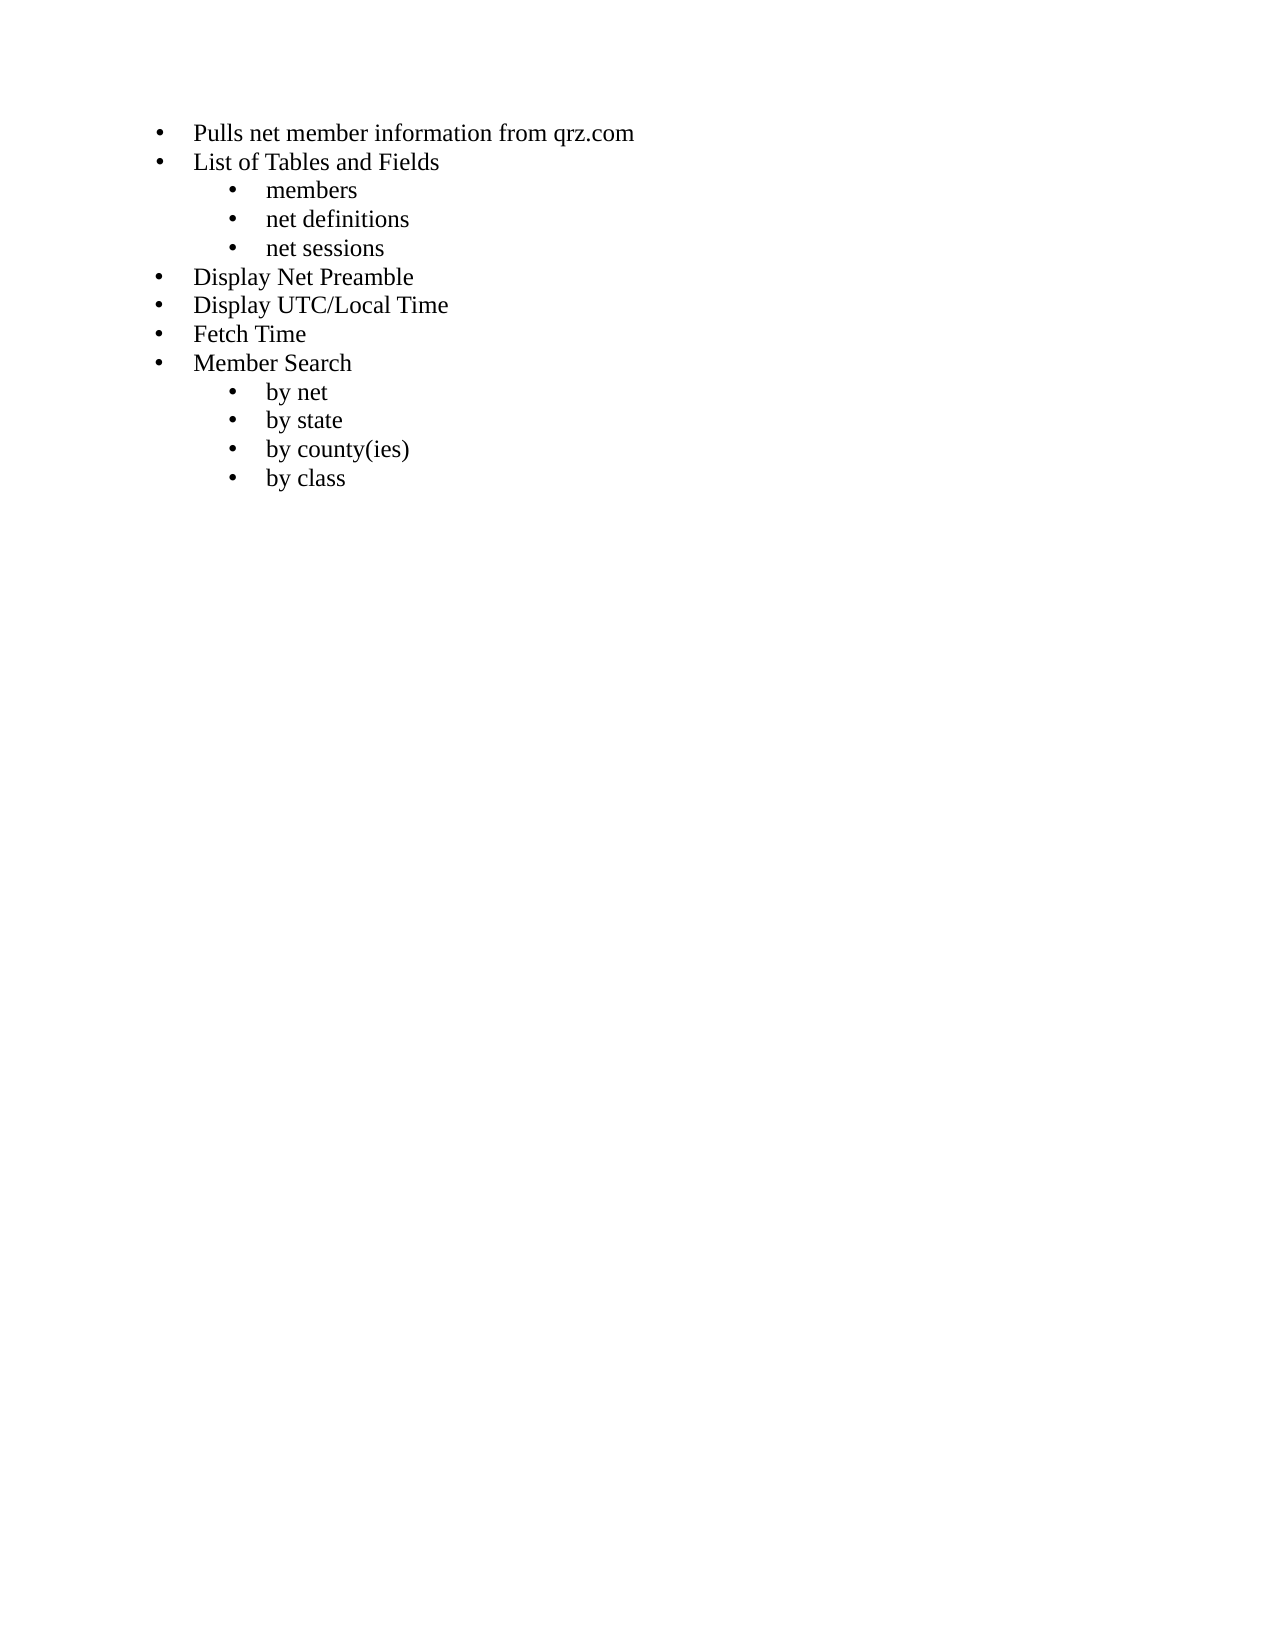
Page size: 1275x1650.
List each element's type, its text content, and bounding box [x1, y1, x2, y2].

list by net [228, 377, 1157, 406]
list net definitions [228, 204, 1157, 233]
list net sessions [228, 233, 1157, 262]
list by class [228, 463, 1157, 492]
list members [228, 176, 1157, 204]
list by county(ies) [228, 434, 1157, 463]
list by state [228, 406, 1157, 434]
list Display Net Preamble [154, 262, 1157, 291]
list Display UTC/Local Time [154, 291, 1157, 319]
list Pulls net member information from qrz.com [156, 118, 1157, 147]
list Member Search [154, 348, 1157, 377]
list Fetch Time [154, 319, 1157, 348]
list List of Tables and Fields [156, 147, 1157, 176]
